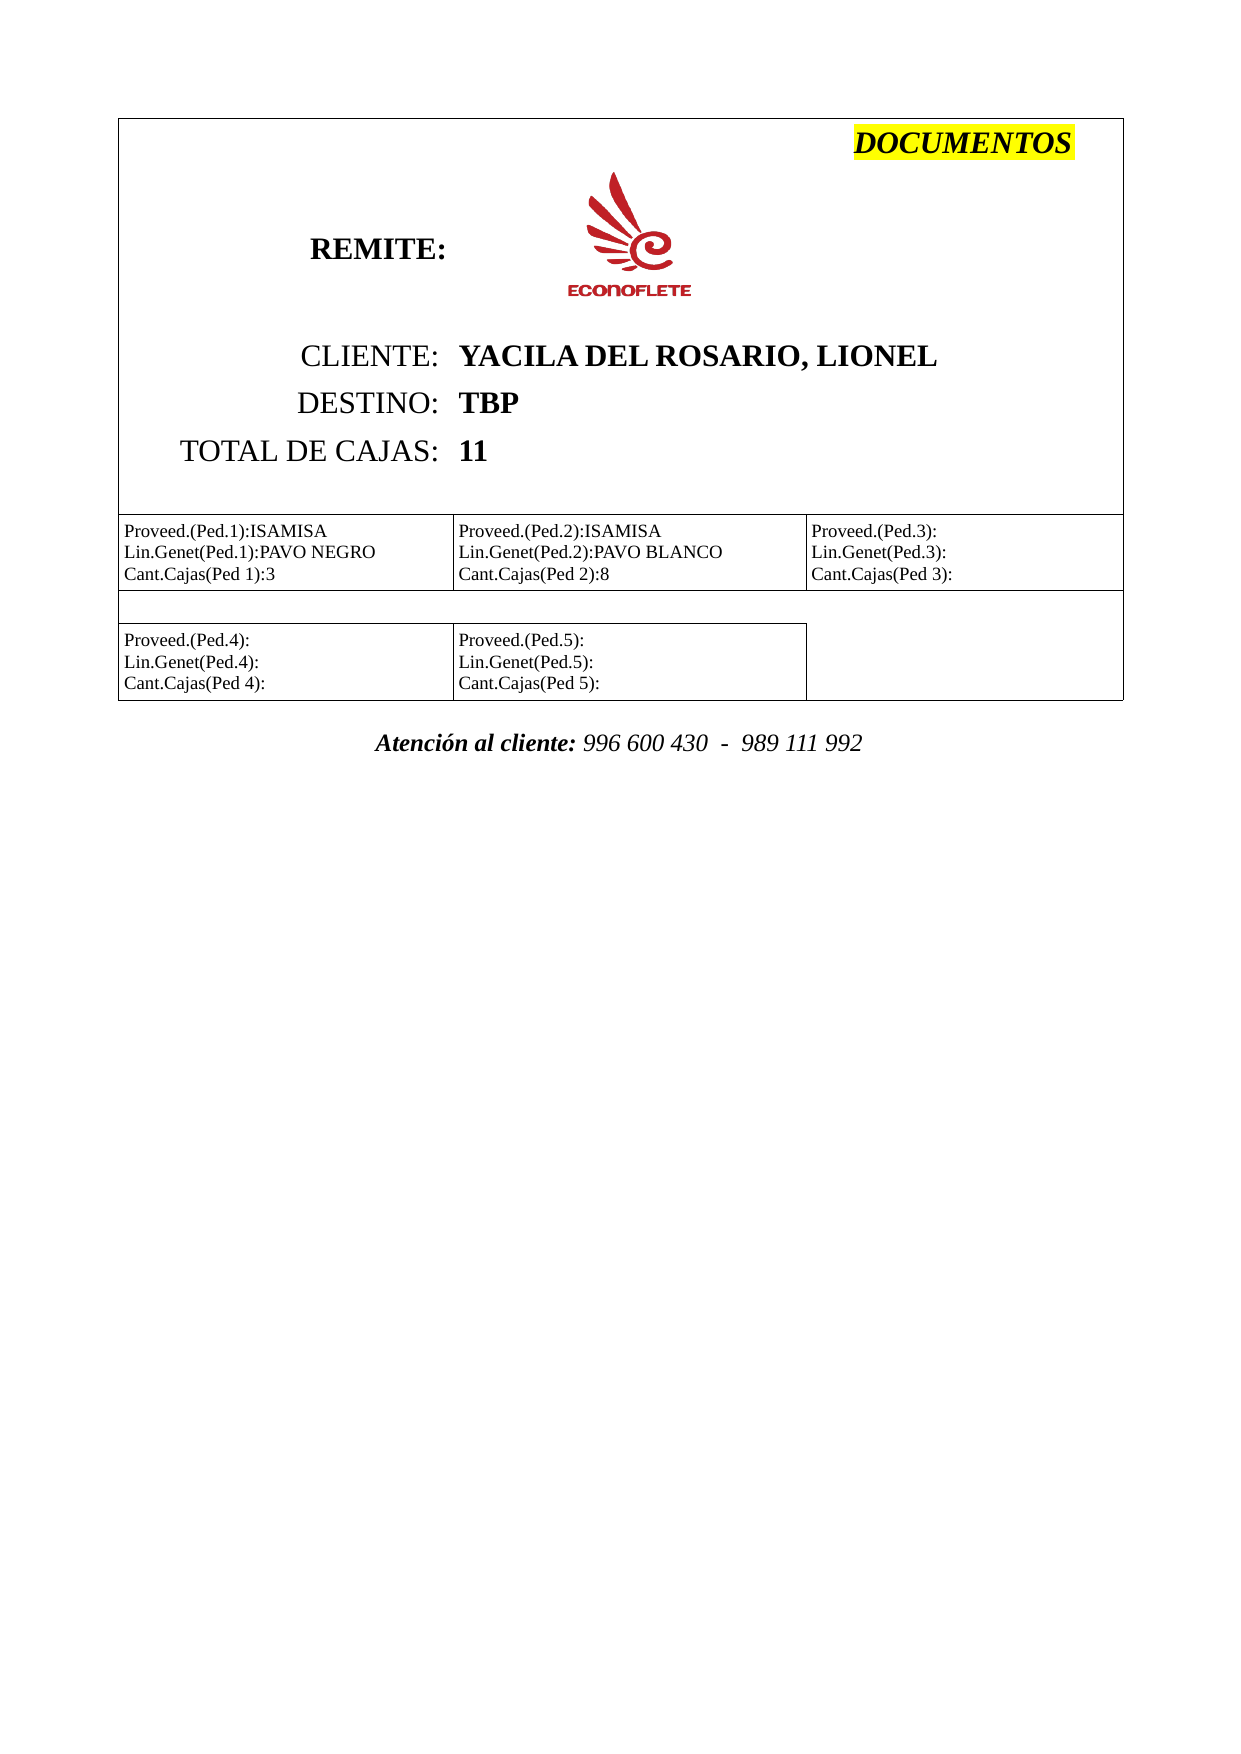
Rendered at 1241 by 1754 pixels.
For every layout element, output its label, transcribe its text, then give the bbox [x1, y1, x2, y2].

table_cell Proveed.(Ped.1):ISAMISA Lin.Genet(Ped.1):PAVO NEGRO Cant.Cajas(Ped 1):3 [119, 515, 453, 590]
table_header DOCUMENTOS [806, 119, 1123, 166]
table_cell [806, 591, 1123, 623]
table_header [119, 119, 453, 166]
table_cell REMITE: [119, 166, 453, 332]
table_cell TOTAL DE CAJAS: [119, 426, 453, 474]
table_cell Proveed.(Ped.2):ISAMISA Lin.Genet(Ped.2):PAVO BLANCO Cant.Cajas(Ped 2):8 [454, 515, 806, 590]
table_cell [453, 166, 806, 332]
text Atención al cliente: 996 600 430 - 989 111 992 [118, 728, 1122, 757]
table_cell Proveed.(Ped.4): Lin.Genet(Ped.4): Cant.Cajas(Ped 4): [119, 624, 453, 699]
table_cell [453, 474, 806, 514]
table_cell [453, 591, 806, 623]
table_cell [807, 623, 1123, 699]
table_cell [119, 591, 453, 623]
table_cell TBP [453, 379, 806, 426]
table_cell [806, 474, 1123, 514]
table_cell Proveed.(Ped.5): Lin.Genet(Ped.5): Cant.Cajas(Ped 5): [454, 624, 806, 699]
table_cell 11 [453, 426, 1123, 474]
table_cell CLIENTE: [119, 332, 453, 379]
table_cell Proveed.(Ped.3): Lin.Genet(Ped.3): Cant.Cajas(Ped 3): [807, 515, 1123, 590]
table_cell [806, 379, 1123, 426]
table_cell [806, 166, 1123, 332]
table_header [453, 119, 806, 166]
table_cell [119, 474, 453, 514]
table_cell YACILA DEL ROSARIO, LIONEL [453, 332, 1123, 379]
table_cell DESTINO: [119, 379, 453, 426]
picture [552, 171, 707, 297]
